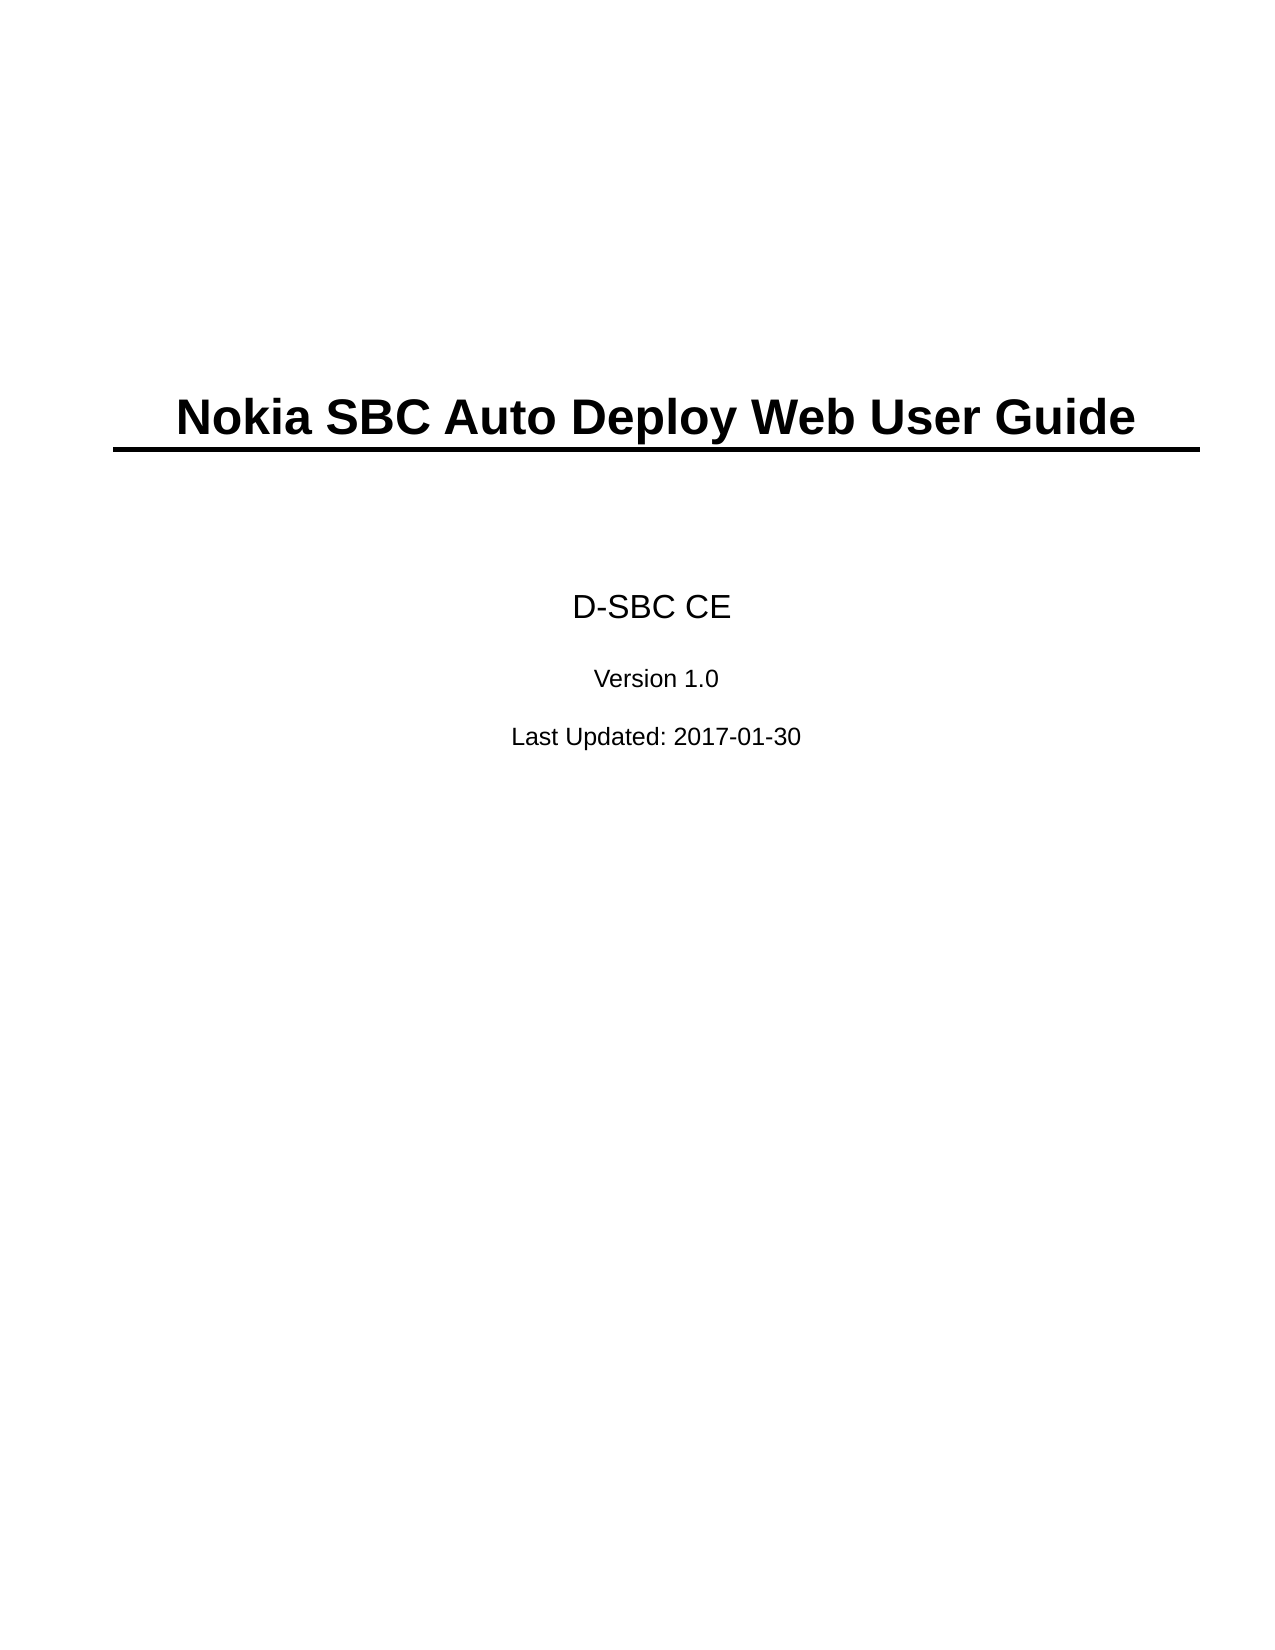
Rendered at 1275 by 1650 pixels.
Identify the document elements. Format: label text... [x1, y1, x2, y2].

text Version 1.0 [112, 664, 1200, 693]
text D-SBC CE [112, 587, 1200, 626]
text Last Updated: 2017-01-30 [112, 722, 1200, 751]
title Nokia SBC Auto Deploy Web User Guide [112, 387, 1200, 452]
